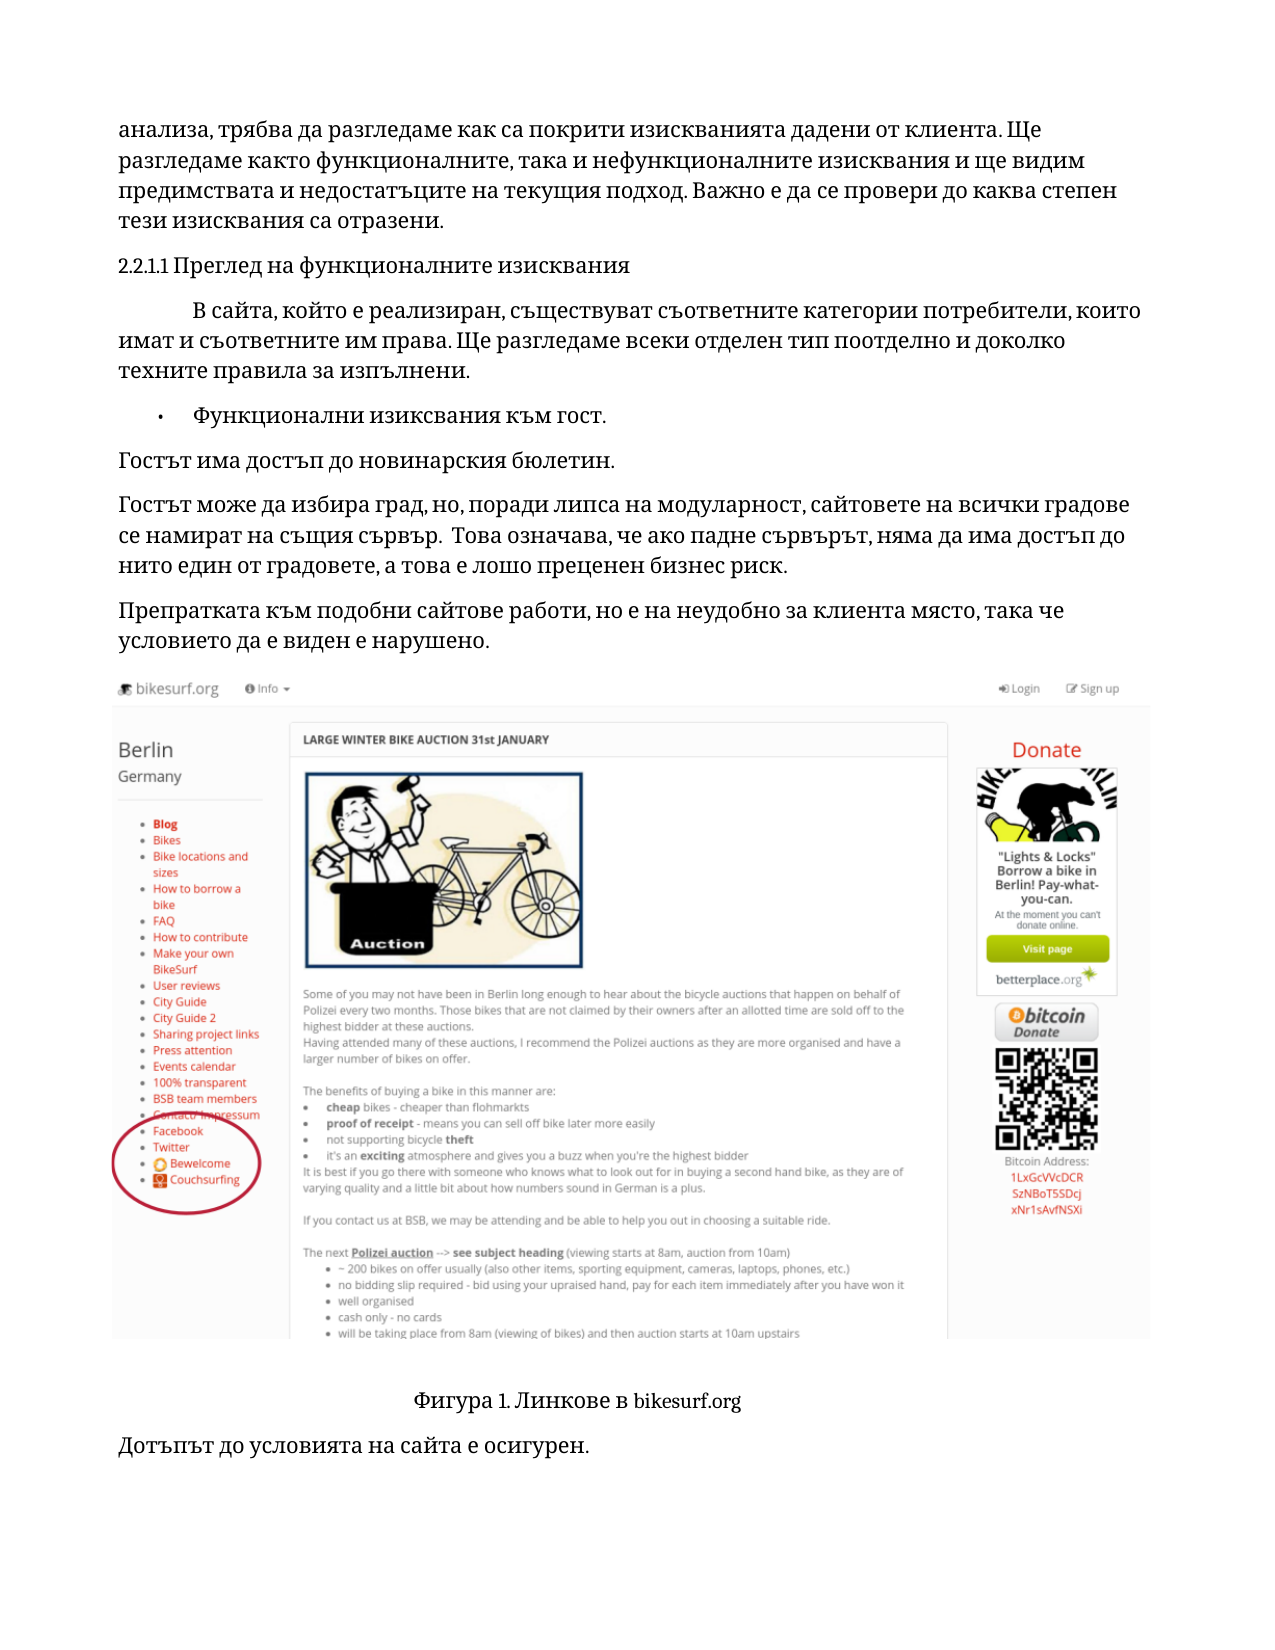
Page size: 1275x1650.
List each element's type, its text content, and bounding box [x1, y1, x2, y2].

text анализа, трябва да разгледаме как са покрити изискванията дадени от клиента. Ще разгледаме както функционалните, така и нефункционалните изисквания и ще видим предимствата и недостатъците на текущия подход. Важно е да се провери до каква степен тези изисквания са отразени. [118, 118, 1157, 234]
text Гостът може да избира град, но, поради липса на модуларност, сайтовете на всички градове се намират на същия сървър. Това означава, че ако падне сървърът, няма да има достъп до нито един от градовете, а това е лошо преценен бизнес риск. [118, 493, 1157, 579]
list Функционални изиксвания към гост. [156, 403, 1157, 429]
text Препратката към подобни сайтове работи, но е на неудобно за клиента място, така че условието да е виден е нарушено. [118, 598, 1157, 654]
text Фигура 1. Линкове в bikesurf.org [118, 1389, 1157, 1414]
text Дотъпът до условията на сайта е осигурен. [118, 1434, 1157, 1459]
text 2.2.1.1 Преглед на функционалните изисквания [118, 253, 1157, 279]
text В сайта, който е реализиран, съществуват съответните категории потребители, които имат и съответните им права. Ще разгледаме всеки отделен тип поотделно и доколко техните правила за изпълнени. [118, 298, 1157, 384]
text Гостът има достъп до новинарския бюлетин. [118, 448, 1157, 473]
picture [111, 673, 1151, 1339]
